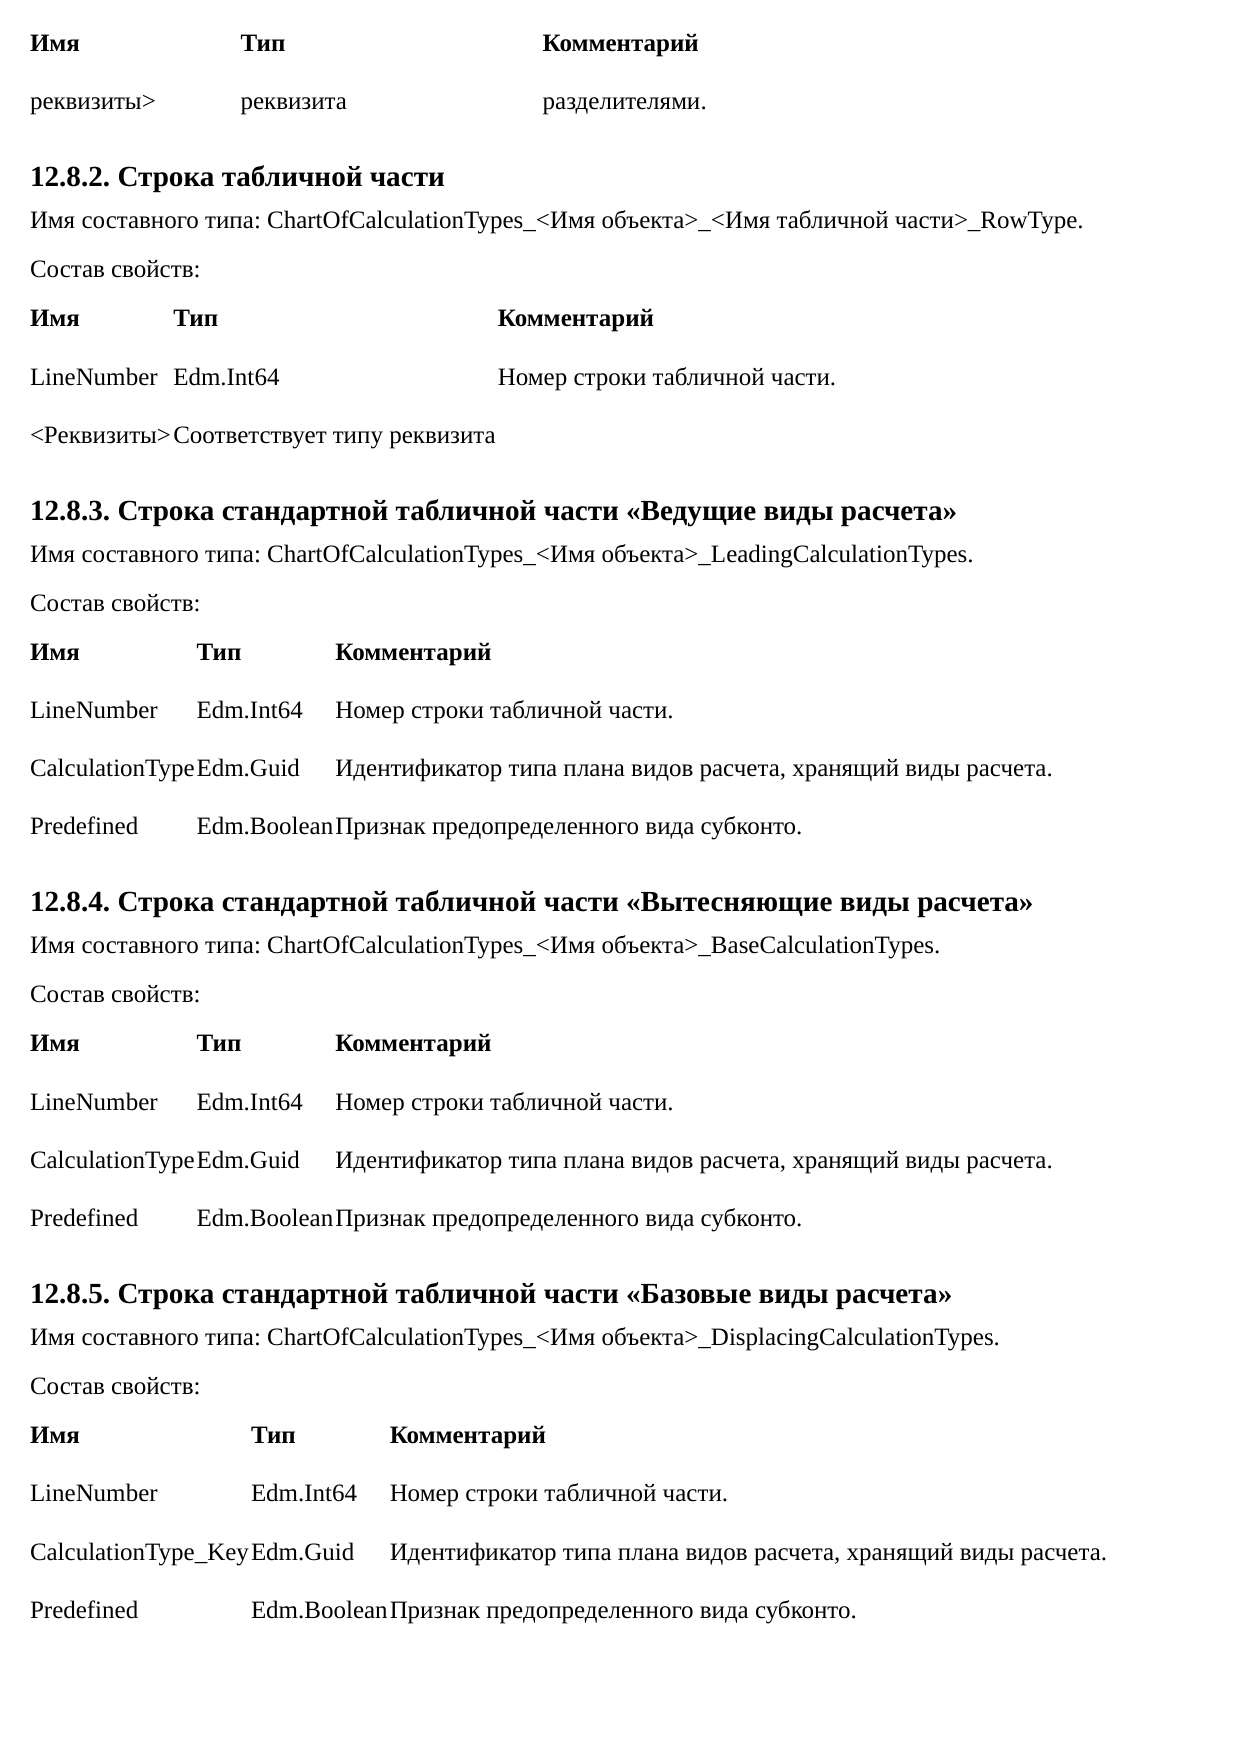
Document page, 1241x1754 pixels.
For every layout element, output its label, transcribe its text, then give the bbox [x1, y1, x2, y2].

table_header Имя [30, 303, 173, 362]
text Состав свойств: [30, 254, 1211, 283]
subtitle 12.8.3. Строка стандартной табличной части «Ведущие виды расчета» [30, 493, 1211, 526]
text Имя составного типа: ChartOfCalculationTypes_<Имя объекта>_DisplacingCalculationTypes. [30, 1322, 1211, 1351]
table_cell CalculationType [30, 753, 196, 811]
table_header Имя [30, 1029, 196, 1087]
table_cell LineNumber [30, 1478, 251, 1537]
table_cell Predefined [30, 1595, 251, 1653]
text Имя составного типа: ChartOfCalculationTypes_<Имя объекта>_<Имя табличной части>_RowType. [30, 205, 1211, 234]
table_cell реквизиты> [30, 86, 240, 144]
table_cell Номер строки табличной части. [335, 695, 1055, 753]
table_cell Edm.Boolean [196, 1203, 335, 1261]
text Состав свойств: [30, 588, 1211, 616]
table_cell LineNumber [30, 695, 196, 753]
subtitle 12.8.4. Строка стандартной табличной части «Вытесняющие виды расчета» [30, 884, 1211, 918]
table_cell Номер строки табличной части. [335, 1087, 1055, 1145]
table_cell LineNumber [30, 1087, 196, 1145]
table_header Имя [30, 637, 196, 695]
table_header Имя [30, 1420, 251, 1478]
text Имя составного типа: ChartOfCalculationTypes_<Имя объекта>_BaseCalculationTypes. [30, 930, 1211, 959]
table_cell разделителями. [543, 86, 1211, 144]
table_cell Predefined [30, 811, 196, 870]
subtitle 12.8.2. Строка табличной части [30, 159, 1211, 193]
table_cell [498, 420, 839, 478]
table_header Тип [196, 637, 335, 695]
table_cell Признак предопределенного вида субконто. [390, 1595, 1110, 1653]
table_cell Признак предопределенного вида субконто. [335, 811, 1055, 870]
table_cell Номер строки табличной части. [498, 362, 839, 420]
table_header Комментарий [543, 28, 1211, 86]
table_cell LineNumber [30, 362, 173, 420]
table_cell CalculationType [30, 1145, 196, 1203]
table_cell Edm.Boolean [196, 811, 335, 870]
text Состав свойств: [30, 979, 1211, 1008]
table_cell Edm.Int64 [196, 1087, 335, 1145]
table_header Комментарий [335, 1029, 1055, 1087]
table_cell Edm.Guid [251, 1537, 389, 1595]
subtitle 12.8.5. Строка стандартной табличной части «Базовые виды расчета» [30, 1276, 1211, 1309]
table_cell Идентификатор типа плана видов расчета, хранящий виды расчета. [335, 1145, 1055, 1203]
table_cell Edm.Guid [196, 1145, 335, 1203]
table_header Комментарий [390, 1420, 1110, 1478]
table_header Тип [251, 1420, 389, 1478]
table_cell Edm.Int64 [173, 362, 498, 420]
table_cell Predefined [30, 1203, 196, 1261]
table_cell CalculationType_Key [30, 1537, 251, 1595]
table_cell реквизита [240, 86, 542, 144]
table_header Тип [240, 28, 542, 86]
text Имя составного типа: ChartOfCalculationTypes_<Имя объекта>_LeadingCalculationTypes. [30, 539, 1211, 567]
table_header Комментарий [335, 637, 1055, 695]
table_cell Идентификатор типа плана видов расчета, хранящий виды расчета. [335, 753, 1055, 811]
table_cell Edm.Guid [196, 753, 335, 811]
table_cell Номер строки табличной части. [390, 1478, 1110, 1537]
table_header Имя [30, 28, 240, 86]
table_cell Признак предопределенного вида субконто. [335, 1203, 1055, 1261]
table_header Тип [173, 303, 498, 362]
table_cell Edm.Boolean [251, 1595, 389, 1653]
text Состав свойств: [30, 1371, 1211, 1400]
table_cell Идентификатор типа плана видов расчета, хранящий виды расчета. [390, 1537, 1110, 1595]
table_cell Edm.Int64 [196, 695, 335, 753]
table_header Тип [196, 1029, 335, 1087]
table_cell Соответствует типу реквизита [173, 420, 498, 478]
table_cell <Реквизиты> [30, 420, 173, 478]
table_cell Edm.Int64 [251, 1478, 389, 1537]
table_header Комментарий [498, 303, 839, 362]
